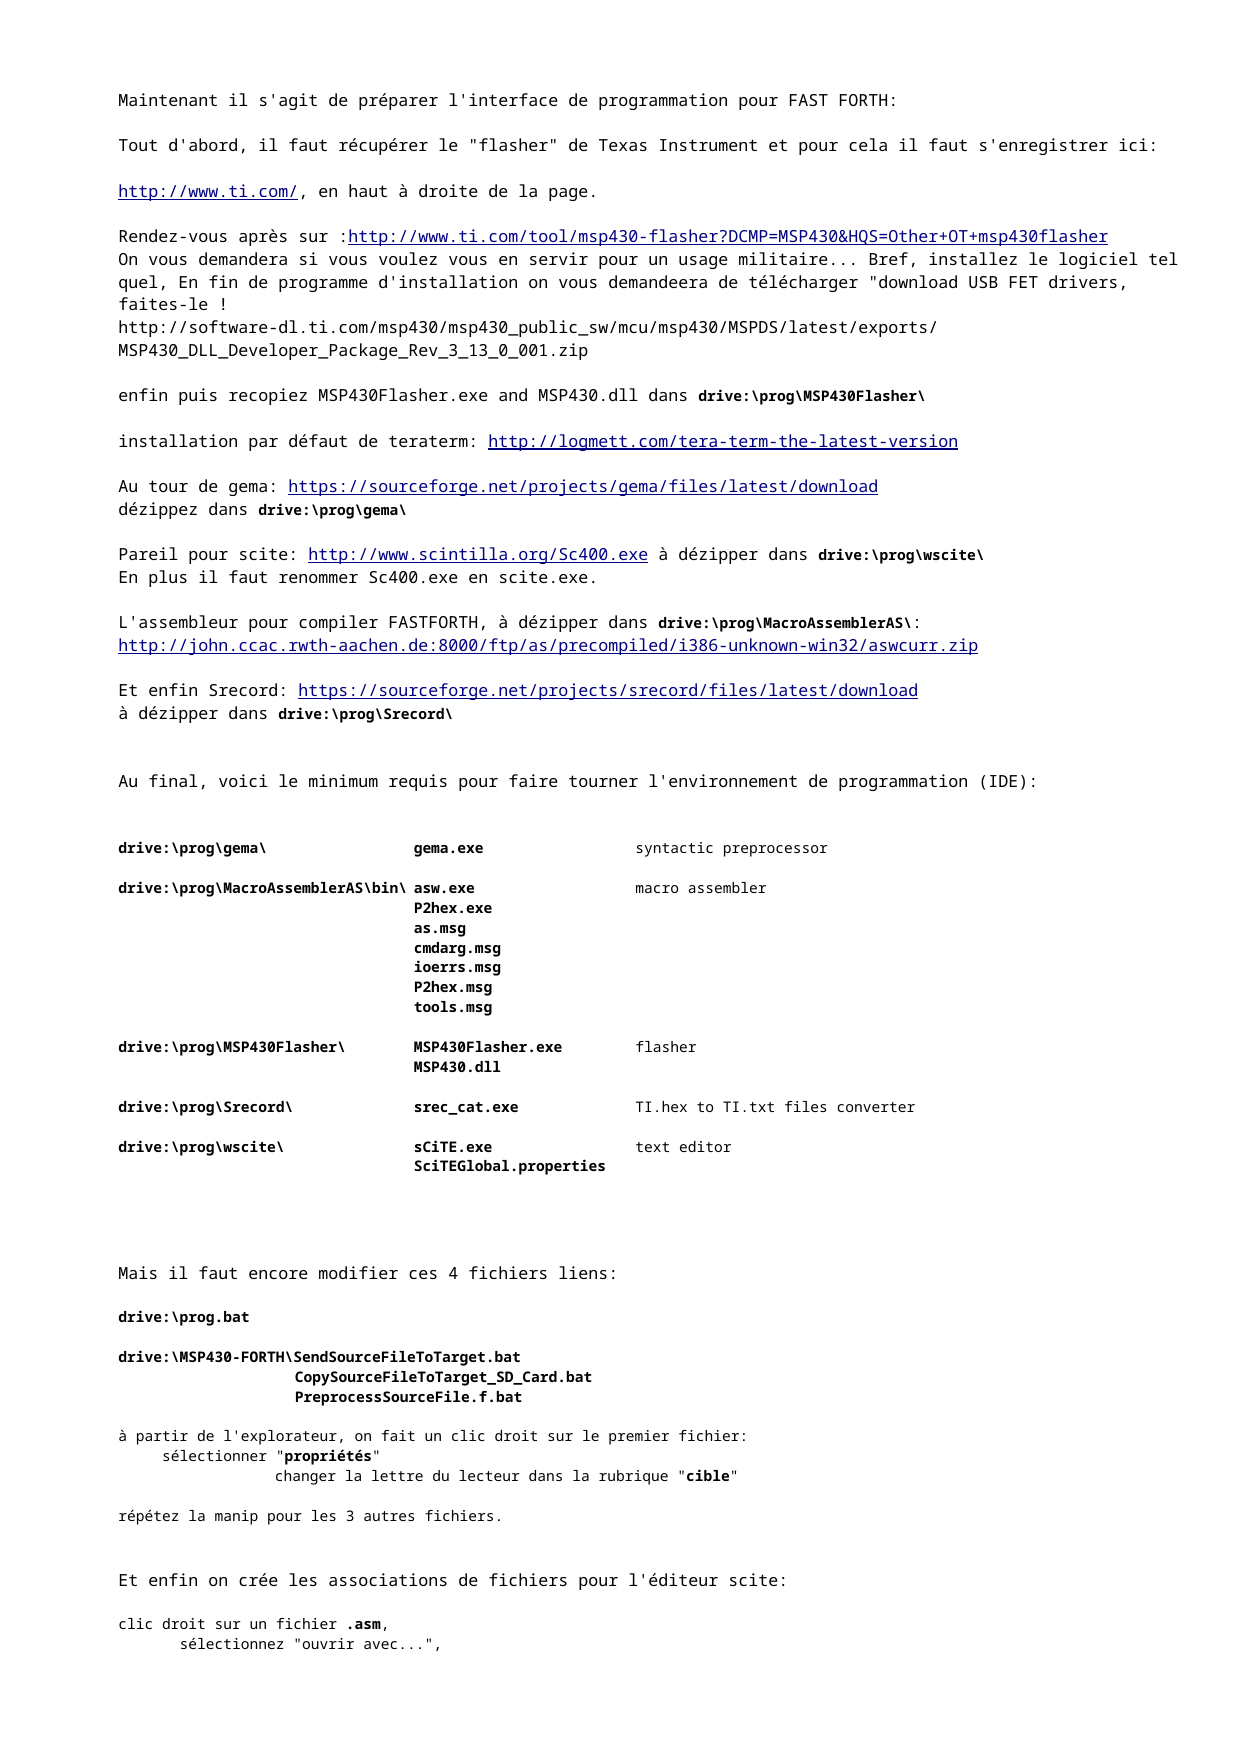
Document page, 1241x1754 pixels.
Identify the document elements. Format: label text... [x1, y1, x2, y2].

text SciTEGlobal.properties [118, 1156, 1181, 1176]
text CopySourceFileToTarget_SD_Card.bat [118, 1366, 1181, 1386]
text drive:\prog.bat [118, 1307, 1181, 1327]
text http://john.ccac.rwth-aachen.de:8000/ftp/as/precompiled/i386-unknown-win32/aswcurr.zip [118, 633, 1181, 656]
text Maintenant il s'agit de préparer l'interface de programmation pour FAST FORTH: [118, 88, 1181, 111]
text http://software-dl.ti.com/msp430/msp430_public_sw/mcu/msp430/MSPDS/latest/exports/MSP430_DLL_Developer_Package_Rev_3_13_0_001.zip [118, 316, 1181, 361]
text L'assembleur pour compiler FASTFORTH, à dézipper dans drive:\prog\MacroAssemblerAS\: [118, 611, 1181, 633]
text dézippez dans drive:\prog\gema\ [118, 497, 1181, 520]
text drive:\prog\MacroAssemblerAS\bin\ asw.exe macro assembler [118, 878, 1181, 898]
text répétez la manip pour les 3 autres fichiers. [118, 1506, 1181, 1526]
text installation par défaut de teraterm: http://logmett.com/tera-term-the-latest-version [118, 429, 1181, 452]
text ioerrs.msg [118, 957, 1181, 977]
text drive:\prog\gema\ gema.exe syntactic preprocessor [118, 838, 1181, 858]
text Tout d'abord, il faut récupérer le "flasher" de Texas Instrument et pour cela il faut s'enregistrer ici: [118, 134, 1181, 157]
text Rendez-vous après sur :http://www.ti.com/tool/msp430-flasher?DCMP=MSP430&HQS=Other+OT+msp430flasher [118, 225, 1181, 247]
text sélectionnez "ouvrir avec...", [118, 1633, 1181, 1653]
text cmdarg.msg [118, 937, 1181, 957]
text http://www.ti.com/, en haut à droite de la page. [118, 179, 1181, 202]
text On vous demandera si vous voulez vous en servir pour un usage militaire... Bref, installez le logiciel tel quel, En fin de programme d'installation on vous demandeera de télécharger "download USB FET drivers, faites-le ! [118, 247, 1181, 316]
text PreprocessSourceFile.f.bat [118, 1386, 1181, 1406]
text drive:\prog\MSP430Flasher\ MSP430Flasher.exe flasher [118, 1037, 1181, 1057]
text Et enfin on crée les associations de fichiers pour l'éditeur scite: [118, 1568, 1181, 1591]
text changer la lettre du lecteur dans la rubrique "cible" [118, 1466, 1181, 1486]
text P2hex.msg [118, 977, 1181, 997]
text Et enfin Srecord: https://sourceforge.net/projects/srecord/files/latest/download [118, 679, 1181, 702]
text enfin puis recopiez MSP430Flasher.exe and MSP430.dll dans drive:\prog\MSP430Flasher\ [118, 384, 1181, 406]
text drive:\prog\Srecord\ srec_cat.exe TI.hex to TI.txt files converter [118, 1097, 1181, 1116]
text MSP430.dll [118, 1057, 1181, 1077]
text as.msg [118, 917, 1181, 937]
text clic droit sur un fichier .asm, [118, 1614, 1181, 1633]
text drive:\prog\wscite\ sCiTE.exe text editor [118, 1136, 1181, 1156]
text En plus il faut renommer Sc400.exe en scite.exe. [118, 565, 1181, 588]
text tools.msg [118, 997, 1181, 1017]
text drive:\MSP430-FORTH\SendSourceFileToTarget.bat [118, 1347, 1181, 1366]
text Pareil pour scite: http://www.scintilla.org/Sc400.exe à dézipper dans drive:\prog\wscite\ [118, 543, 1181, 565]
text à dézipper dans drive:\prog\Srecord\ [118, 702, 1181, 724]
text Au tour de gema: https://sourceforge.net/projects/gema/files/latest/download [118, 474, 1181, 497]
text Mais il faut encore modifier ces 4 fichiers liens: [118, 1261, 1181, 1284]
text sélectionner "propriétés" [118, 1446, 1181, 1466]
text P2hex.exe [118, 898, 1181, 917]
text à partir de l'explorateur, on fait un clic droit sur le premier fichier: [118, 1426, 1181, 1446]
text Au final, voici le minimum requis pour faire tourner l'environnement de programmation (IDE): [118, 770, 1181, 792]
